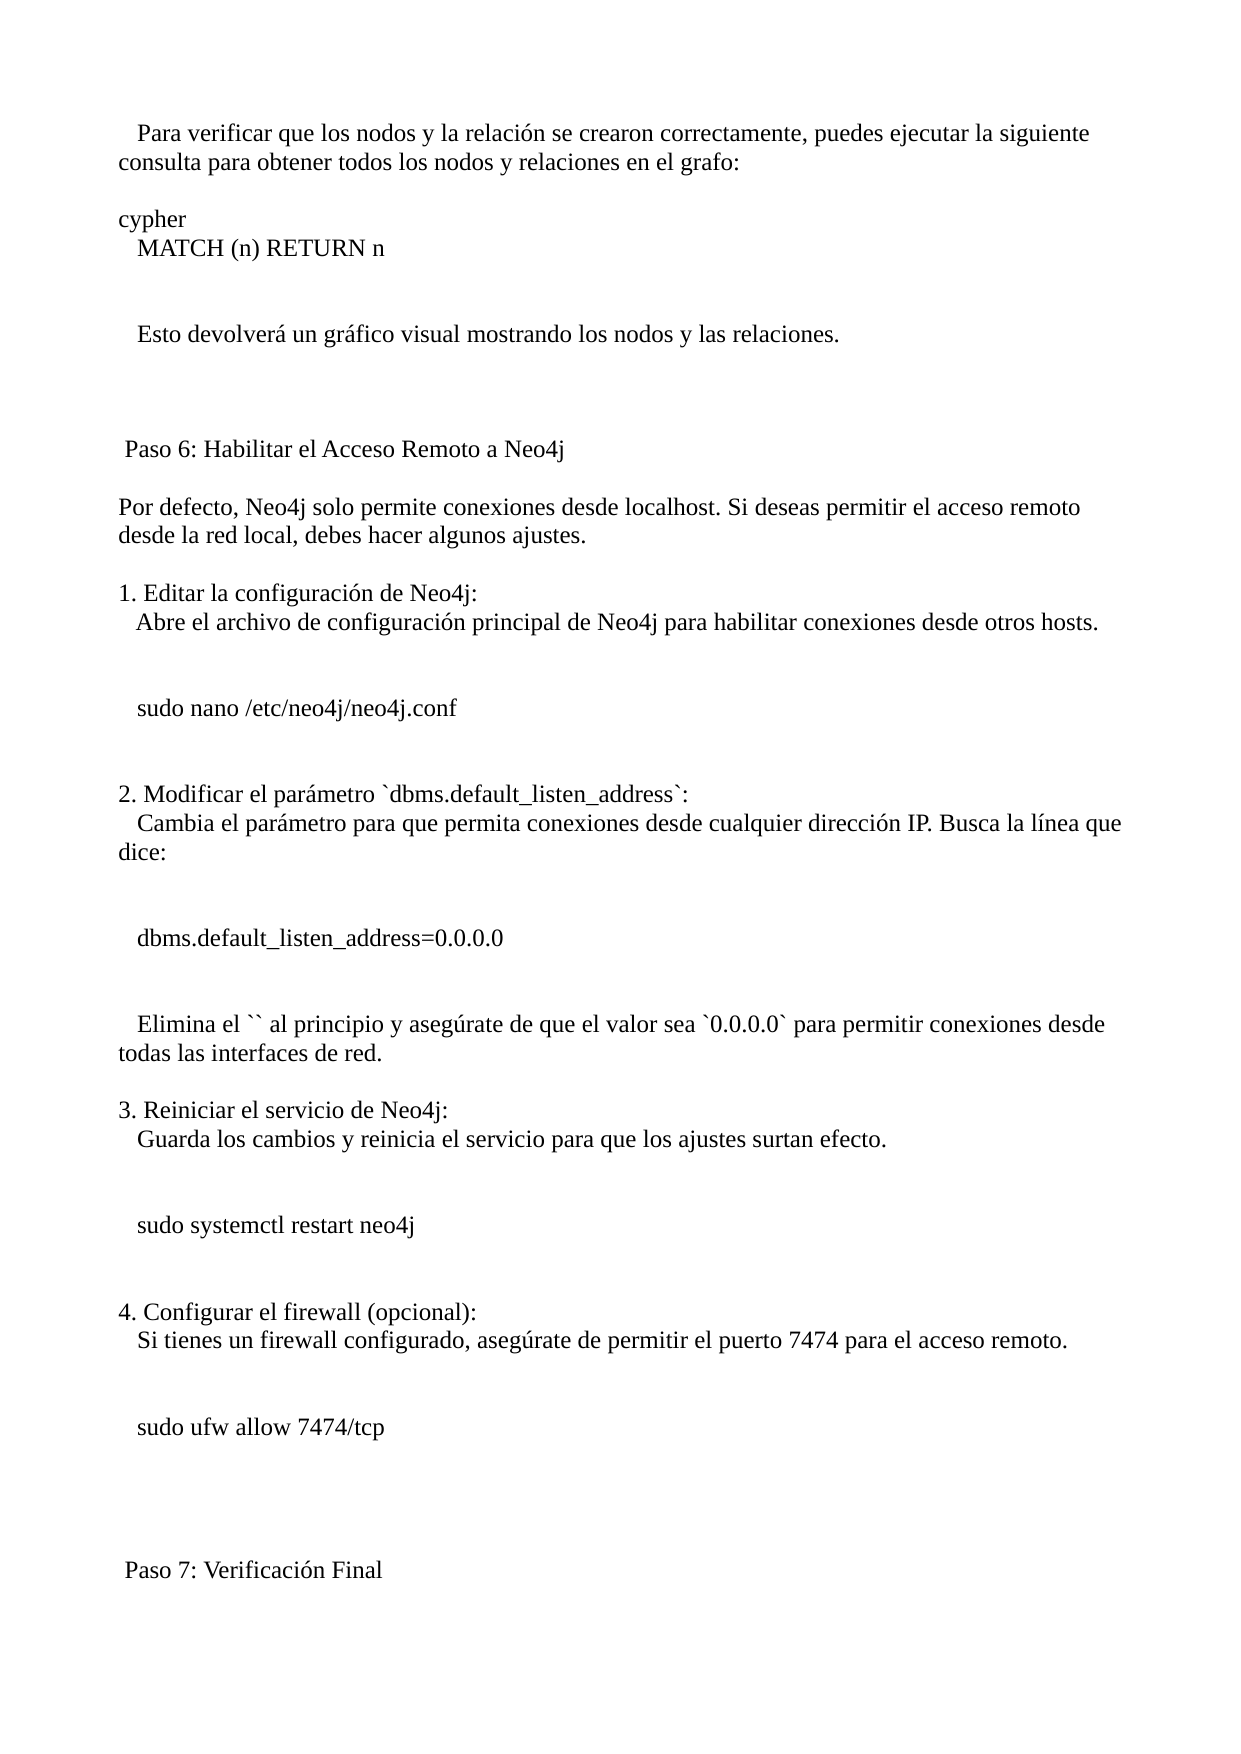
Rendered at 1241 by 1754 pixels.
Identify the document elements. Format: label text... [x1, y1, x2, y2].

text Para verificar que los nodos y la relación se crearon correctamente, puedes ejecutar la siguiente consulta para obtener todos los nodos y relaciones en el grafo: [118, 118, 1122, 176]
text Por defecto, Neo4j solo permite conexiones desde localhost. Si deseas permitir el acceso remoto desde la red local, debes hacer algunos ajustes. [118, 492, 1122, 549]
text 4. Configurar el firewall (opcional): [118, 1297, 1122, 1326]
text Paso 7: Verificación Final [118, 1556, 1122, 1584]
text sudo systemctl restart neo4j [118, 1211, 1122, 1239]
text Cambia el parámetro para que permita conexiones desde cualquier dirección IP. Busca la línea que dice: [118, 808, 1122, 866]
text dbms.default_listen_address=0.0.0.0 [118, 923, 1122, 952]
text 2. Modificar el parámetro `dbms.default_listen_address`: [118, 779, 1122, 808]
text 3. Reiniciar el servicio de Neo4j: [118, 1096, 1122, 1124]
text Elimina el `` al principio y asegúrate de que el valor sea `0.0.0.0` para permitir conexiones desde todas las interfaces de red. [118, 1009, 1122, 1067]
text MATCH (n) RETURN n [118, 233, 1122, 262]
text Guarda los cambios y reinicia el servicio para que los ajustes surtan efecto. [118, 1124, 1122, 1153]
text cypher [118, 204, 1122, 233]
text sudo ufw allow 7474/tcp [118, 1412, 1122, 1441]
text Esto devolverá un gráfico visual mostrando los nodos y las relaciones. [118, 319, 1122, 348]
text 1. Editar la configuración de Neo4j: [118, 578, 1122, 607]
text sudo nano /etc/neo4j/neo4j.conf [118, 693, 1122, 722]
text Si tienes un firewall configurado, asegúrate de permitir el puerto 7474 para el acceso remoto. [118, 1326, 1122, 1354]
text Abre el archivo de configuración principal de Neo4j para habilitar conexiones desde otros hosts. [118, 607, 1122, 636]
text Paso 6: Habilitar el Acceso Remoto a Neo4j [118, 434, 1122, 463]
